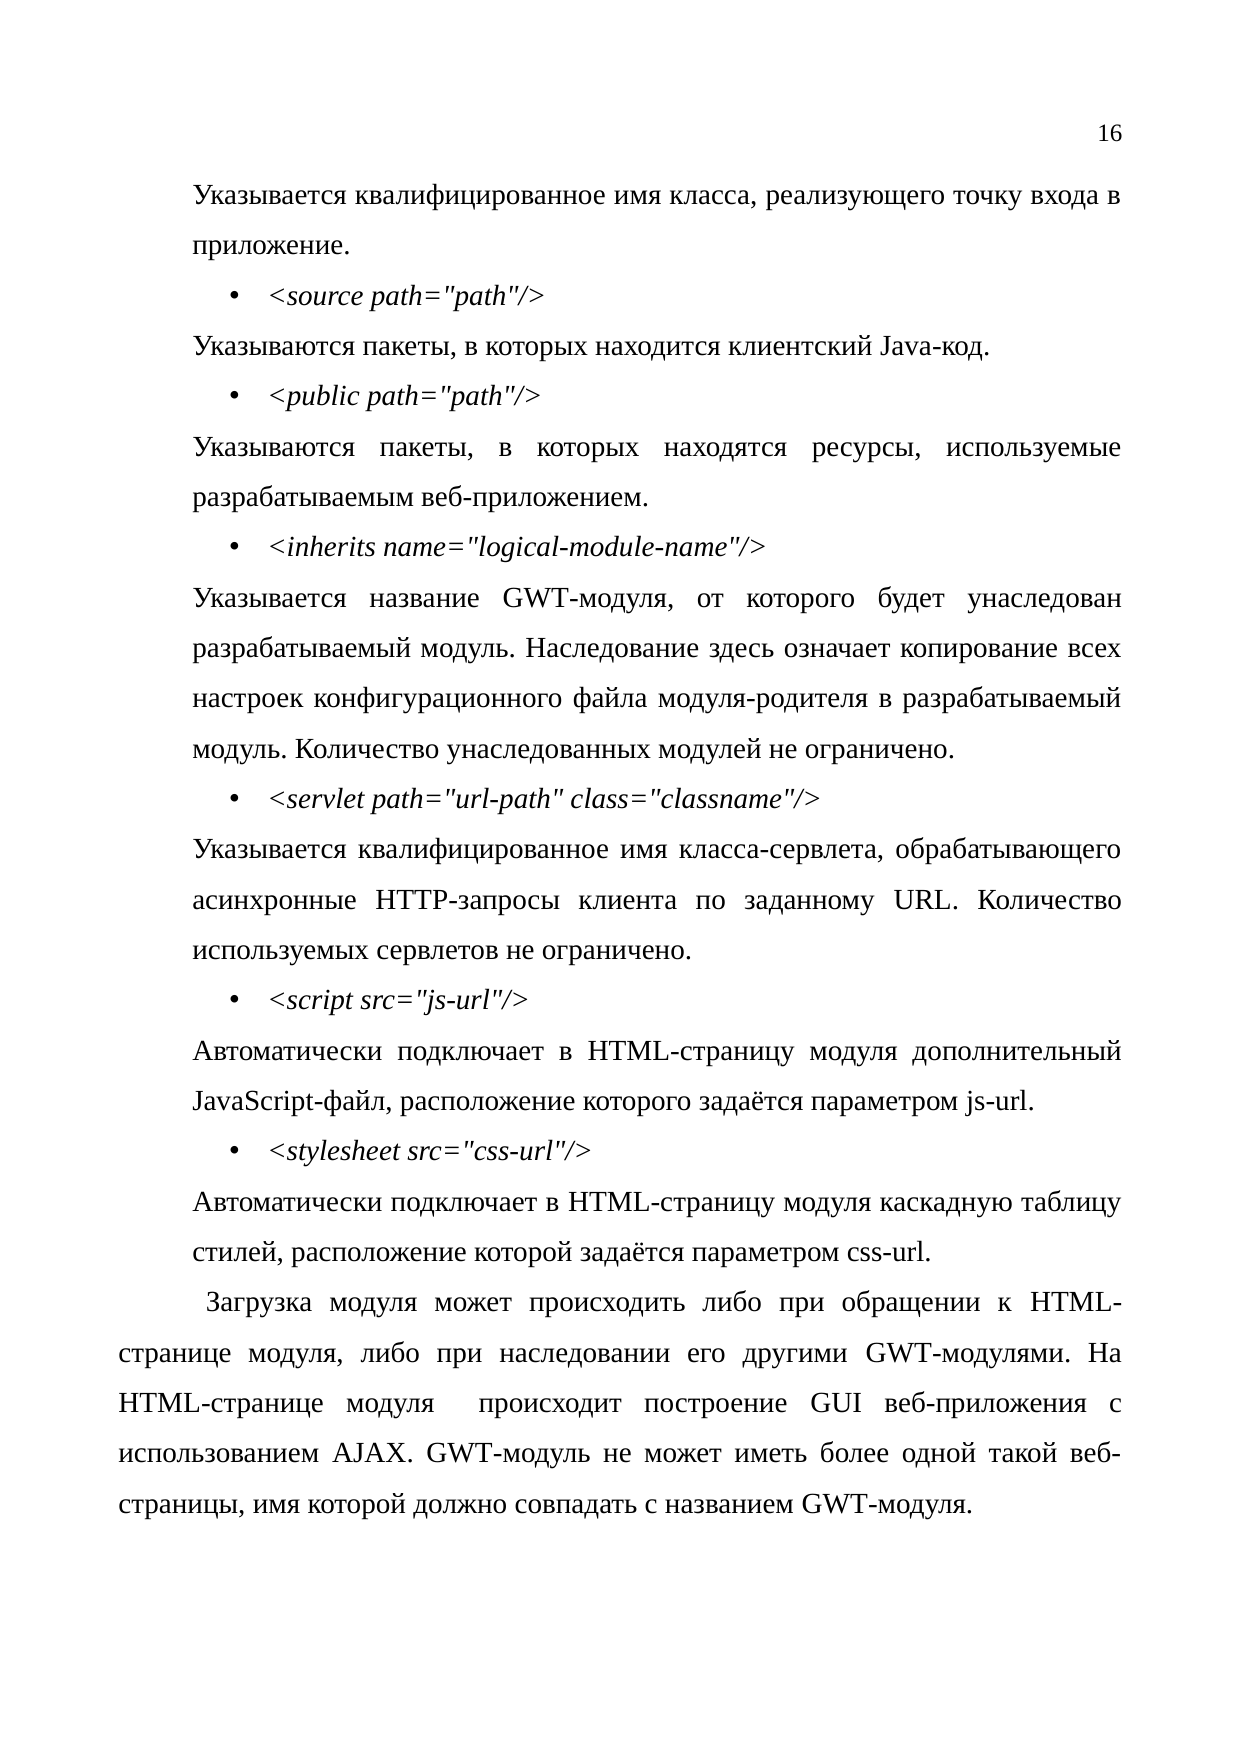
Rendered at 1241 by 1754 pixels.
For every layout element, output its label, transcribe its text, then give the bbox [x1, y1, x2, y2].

list <servlet path="url-path" class="classname"/> [229, 781, 1122, 815]
list Автоматически подключает в HTML-страницу модуля каскадную таблицу стилей, расположение которой задаётся параметром css-url. [154, 1184, 1122, 1268]
text Загрузка модуля может происходить либо при обращении к HTML-странице модуля, либо при наследовании его другими GWT-модулями. На HTML-странице модуля происходит построение GUI веб-приложения с использованием AJAX. GWT-модуль не может иметь более одной такой веб-страницы, имя которой должно совпадать с названием GWT-модуля. [118, 1284, 1122, 1519]
list <stylesheet src="css-url"/> [229, 1133, 1122, 1167]
list <inherits name="logical-module-name"/> [229, 529, 1122, 563]
list Указывается название GWT-модуля, от которого будет унаследован разрабатываемый модуль. Наследование здесь означает копирование всех настроек конфигурационного файла модуля-родителя в разрабатываемый модуль. Количество унаследованных модулей не ограничено. [154, 580, 1122, 764]
list Указываются пакеты, в которых находятся ресурсы, используемые разрабатываемым веб-приложением. [154, 429, 1122, 513]
list Указываются пакеты, в которых находится клиентский Java-код. [154, 328, 1122, 362]
list Указывается квалифицированное имя класса, реализующего точку входа в приложение. [154, 177, 1122, 261]
list <public path="path"/> [229, 378, 1122, 412]
list Указывается квалифицированное имя класса-сервлета, обрабатывающего асинхронные HTTP-запросы клиента по заданному URL. Количество используемых сервлетов не ограничено. [154, 832, 1122, 966]
list <source path="path"/> [229, 278, 1122, 311]
list Автоматически подключает в HTML-страницу модуля дополнительный JavaScript-файл, расположение которого задаётся параметром js-url. [154, 1033, 1122, 1117]
list <script src="js-url"/> [229, 982, 1122, 1016]
